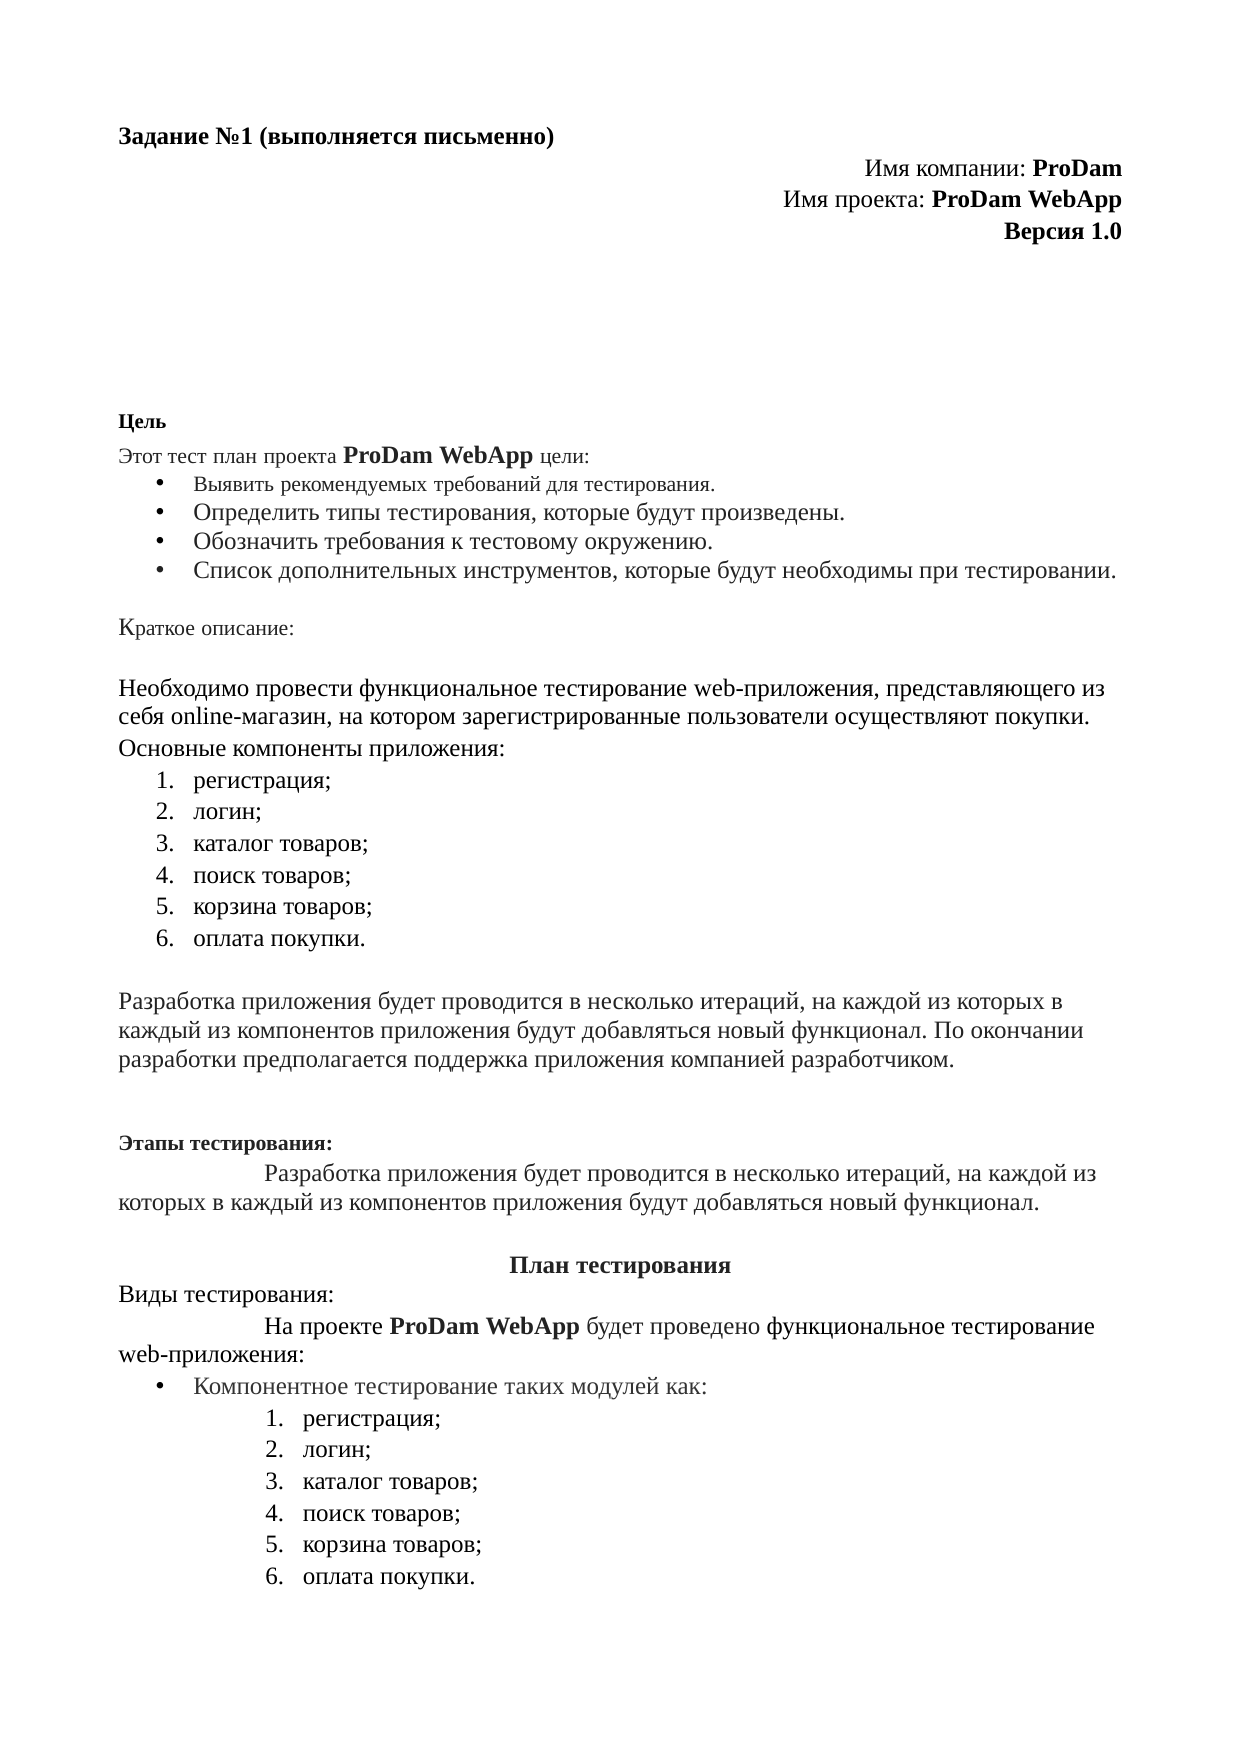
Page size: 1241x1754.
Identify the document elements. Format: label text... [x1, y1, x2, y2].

list оплата покупки. [156, 923, 1122, 952]
list корзина товаров; [265, 1529, 1122, 1558]
text Виды тестирования: [118, 1279, 1122, 1308]
list Выявить рекомендуемых требований для тестирования. [156, 468, 1122, 497]
text Необходимо провести функциональное тестирование web-приложения, представляющего из себя online-магазин, на котором зарегистрированные пользователи осуществляют покупки. [118, 673, 1122, 730]
list регистрация; [265, 1403, 1122, 1432]
text Имя компании: ProDam [118, 153, 1122, 181]
list поиск товаров; [265, 1498, 1122, 1527]
text План тестирования [118, 1250, 1122, 1279]
list поиск товаров; [156, 860, 1122, 888]
text Версия 1.0 [118, 216, 1122, 245]
list оплата покупки. [265, 1561, 1122, 1590]
subtitle Цель [118, 409, 1122, 433]
list логин; [156, 796, 1122, 825]
text Разработка приложения будет проводится в несколько итераций, на каждой из которых в каждый из компонентов приложения будут добавляться новый функционал. По окончании разработки предполагается поддержка приложения компанией разработчиком. [118, 986, 1122, 1073]
text Этапы тестирования: [118, 1130, 1122, 1155]
list каталог товаров; [265, 1466, 1122, 1495]
text Основные компоненты приложения: [118, 733, 1122, 762]
list Компонентное тестирование таких модулей как: [156, 1371, 1122, 1400]
text Задание №1 (выполняется письменно) [118, 121, 1122, 150]
list Определить типы тестирования, которые будут произведены. [156, 497, 1122, 526]
list Обозначить требования к тестовому окружению. [156, 526, 1122, 555]
text На проекте ProDam WebApp будет проведено функциональное тестирование web-приложения: [118, 1311, 1122, 1368]
text Имя проекта: ProDam WebApp [118, 184, 1122, 213]
text Краткое описание: [118, 612, 1122, 641]
text Разработка приложения будет проводится в несколько итераций, на каждой из которых в каждый из компонентов приложения будут добавляться новый функционал. [118, 1158, 1122, 1216]
list регистрация; [156, 765, 1122, 793]
list логин; [265, 1434, 1122, 1463]
list каталог товаров; [156, 828, 1122, 857]
text Этот тест план проекта ProDam WebApp цели: [118, 440, 1122, 468]
list Список дополнительных инструментов, которые будут необходимы при тестировании. [156, 555, 1122, 583]
list корзина товаров; [156, 891, 1122, 920]
